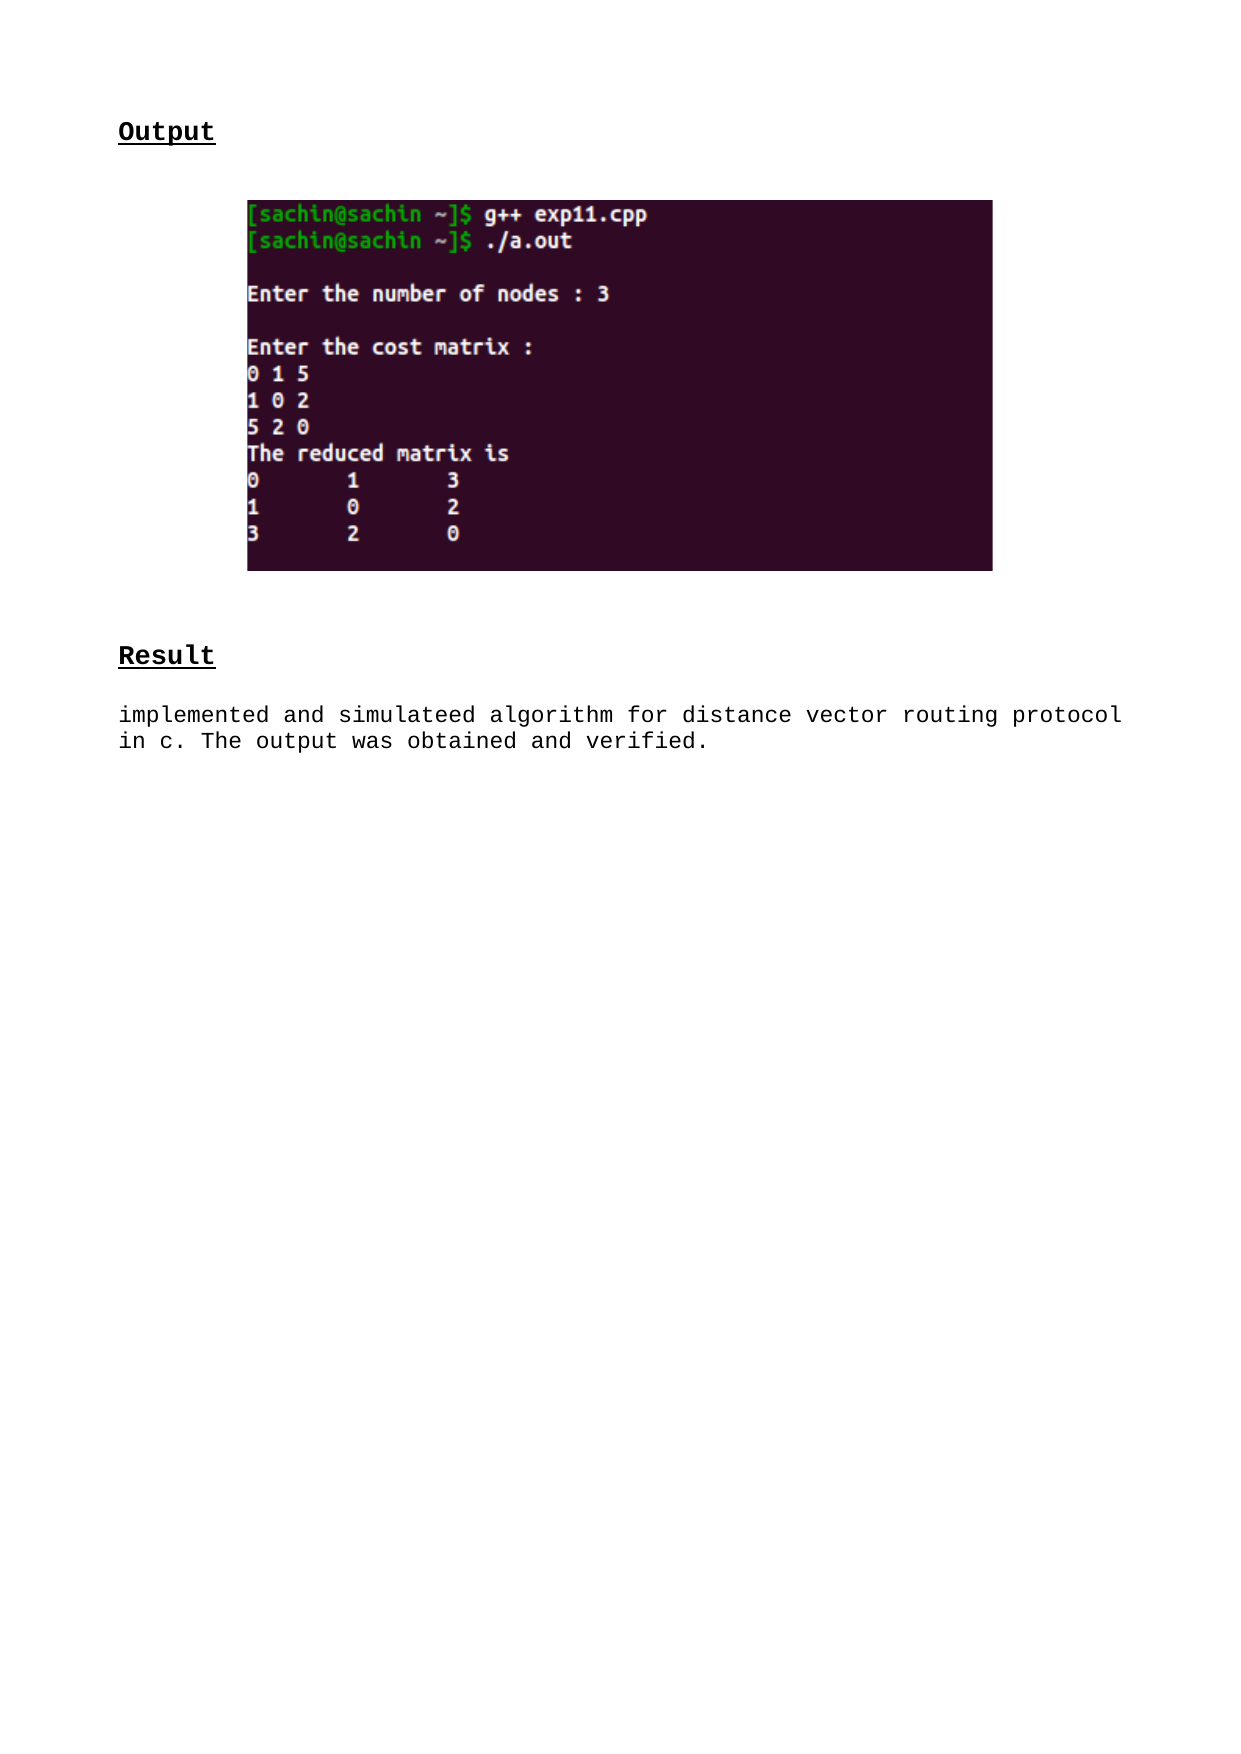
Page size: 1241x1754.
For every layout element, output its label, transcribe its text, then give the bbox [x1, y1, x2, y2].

text implemented and simulateed algorithm for distance vector routing protocol in c. The output was obtained and verified. [118, 703, 1122, 755]
picture [247, 200, 993, 571]
text Output [118, 118, 1122, 149]
text Result [118, 642, 1122, 672]
